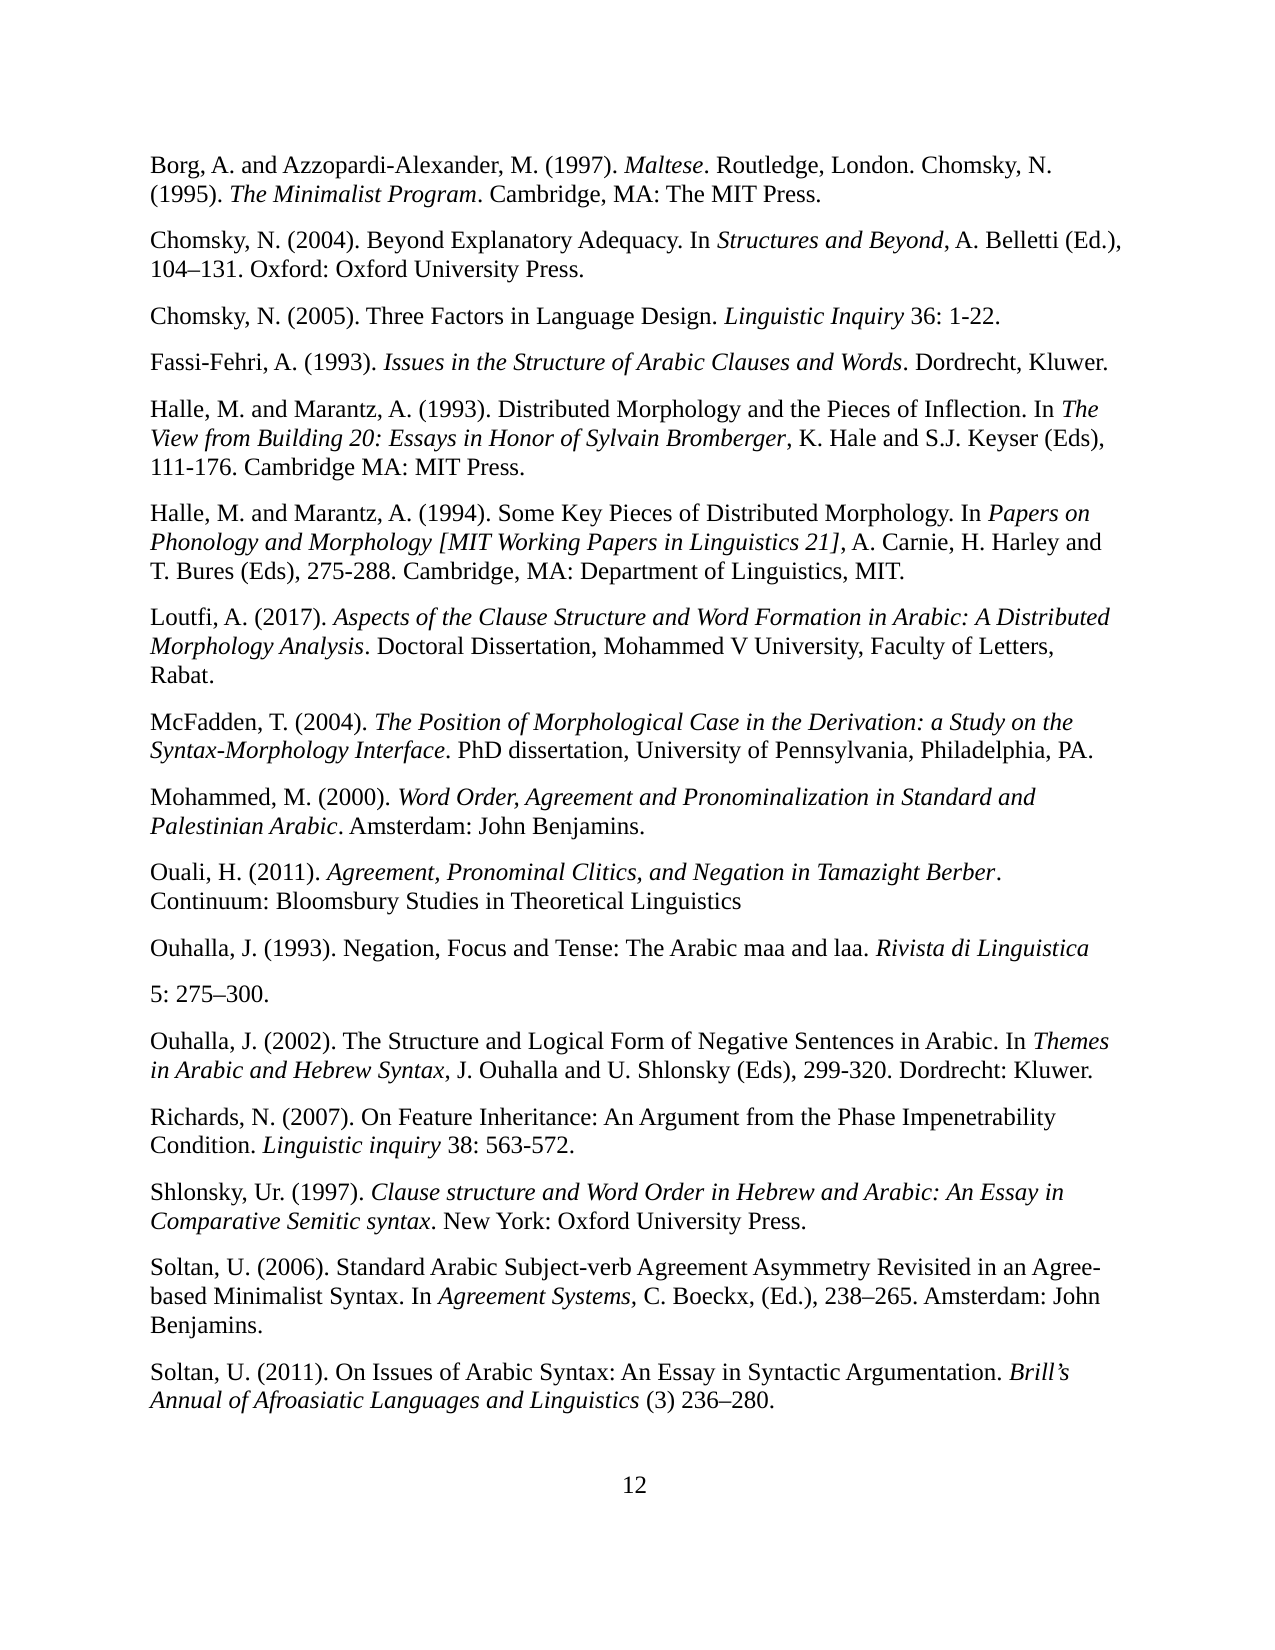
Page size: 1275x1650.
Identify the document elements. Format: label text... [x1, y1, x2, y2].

text Fassi-Fehri, A. (1993). Issues in the Structure of Arabic Clauses and Words. Dordrecht, Kluwer. [150, 347, 1125, 376]
text Chomsky, N. (2004). Beyond Explanatory Adequacy. In Structures and Beyond, A. Belletti (Ed.), 104–131. Oxford: Oxford University Press. [150, 225, 1125, 283]
text Soltan, U. (2006). Standard Arabic Subject-verb Agreement Asymmetry Revisited in an Agree-based Minimalist Syntax. In Agreement Systems, C. Boeckx, (Ed.), 238–265. Amsterdam: John Benjamins. [150, 1252, 1125, 1339]
text Ouali, H. (2011). Agreement, Pronominal Clitics, and Negation in Tamazight Berber. Continuum: Bloomsbury Studies in Theoretical Linguistics [150, 857, 1125, 915]
text Borg, A. and Azzopardi-Alexander, M. (1997). Maltese. Routledge, London. Chomsky, N. (1995). The Minimalist Program. Cambridge, MA: The MIT Press. [150, 150, 1125, 207]
text McFadden, T. (2004). The Position of Morphological Case in the Derivation: a Study on the Syntax-Morphology Interface. PhD dissertation, University of Pennsylvania, Philadelphia, PA. [150, 707, 1125, 764]
text 5: 275–300. [150, 979, 1125, 1008]
text Richards, N. (2007). On Feature Inheritance: An Argument from the Phase Impenetrability Condition. Linguistic inquiry 38: 563-572. [150, 1102, 1125, 1159]
text Chomsky, N. (2005). Three Factors in Language Design. Linguistic Inquiry 36: 1-22. [150, 301, 1125, 329]
text Mohammed, M. (2000). Word Order, Agreement and Pronominalization in Standard and Palestinian Arabic. Amsterdam: John Benjamins. [150, 782, 1125, 839]
text Loutfi, A. (2017). Aspects of the Clause Structure and Word Formation in Arabic: A Distributed Morphology Analysis. Doctoral Dissertation, Mohammed V University, Faculty of Letters, Rabat. [150, 602, 1125, 689]
text Ouhalla, J. (1993). Negation, Focus and Tense: The Arabic maa and laa. Rivista di Linguistica [150, 933, 1125, 962]
text Ouhalla, J. (2002). The Structure and Logical Form of Negative Sentences in Arabic. In Themes in Arabic and Hebrew Syntax, J. Ouhalla and U. Shlonsky (Eds), 299-320. Dordrecht: Kluwer. [150, 1026, 1125, 1084]
text Shlonsky, Ur. (1997). Clause structure and Word Order in Hebrew and Arabic: An Essay in Comparative Semitic syntax. New York: Oxford University Press. [150, 1177, 1125, 1234]
text Halle, M. and Marantz, A. (1993). Distributed Morphology and the Pieces of Inflection. In The View from Building 20: Essays in Honor of Sylvain Bromberger, K. Hale and S.J. Keyser (Eds), 111-176. Cambridge MA: MIT Press. [150, 394, 1125, 480]
text Soltan, U. (2011). On Issues of Arabic Syntax: An Essay in Syntactic Argumentation. Brill’s Annual of Afroasiatic Languages and Linguistics (3) 236–280. [150, 1357, 1125, 1414]
text Halle, M. and Marantz, A. (1994). Some Key Pieces of Distributed Morphology. In Papers on Phonology and Morphology [MIT Working Papers in Linguistics 21], A. Carnie, H. Harley and T. Bures (Eds), 275-288. Cambridge, MA: Department of Linguistics, MIT. [150, 498, 1125, 584]
